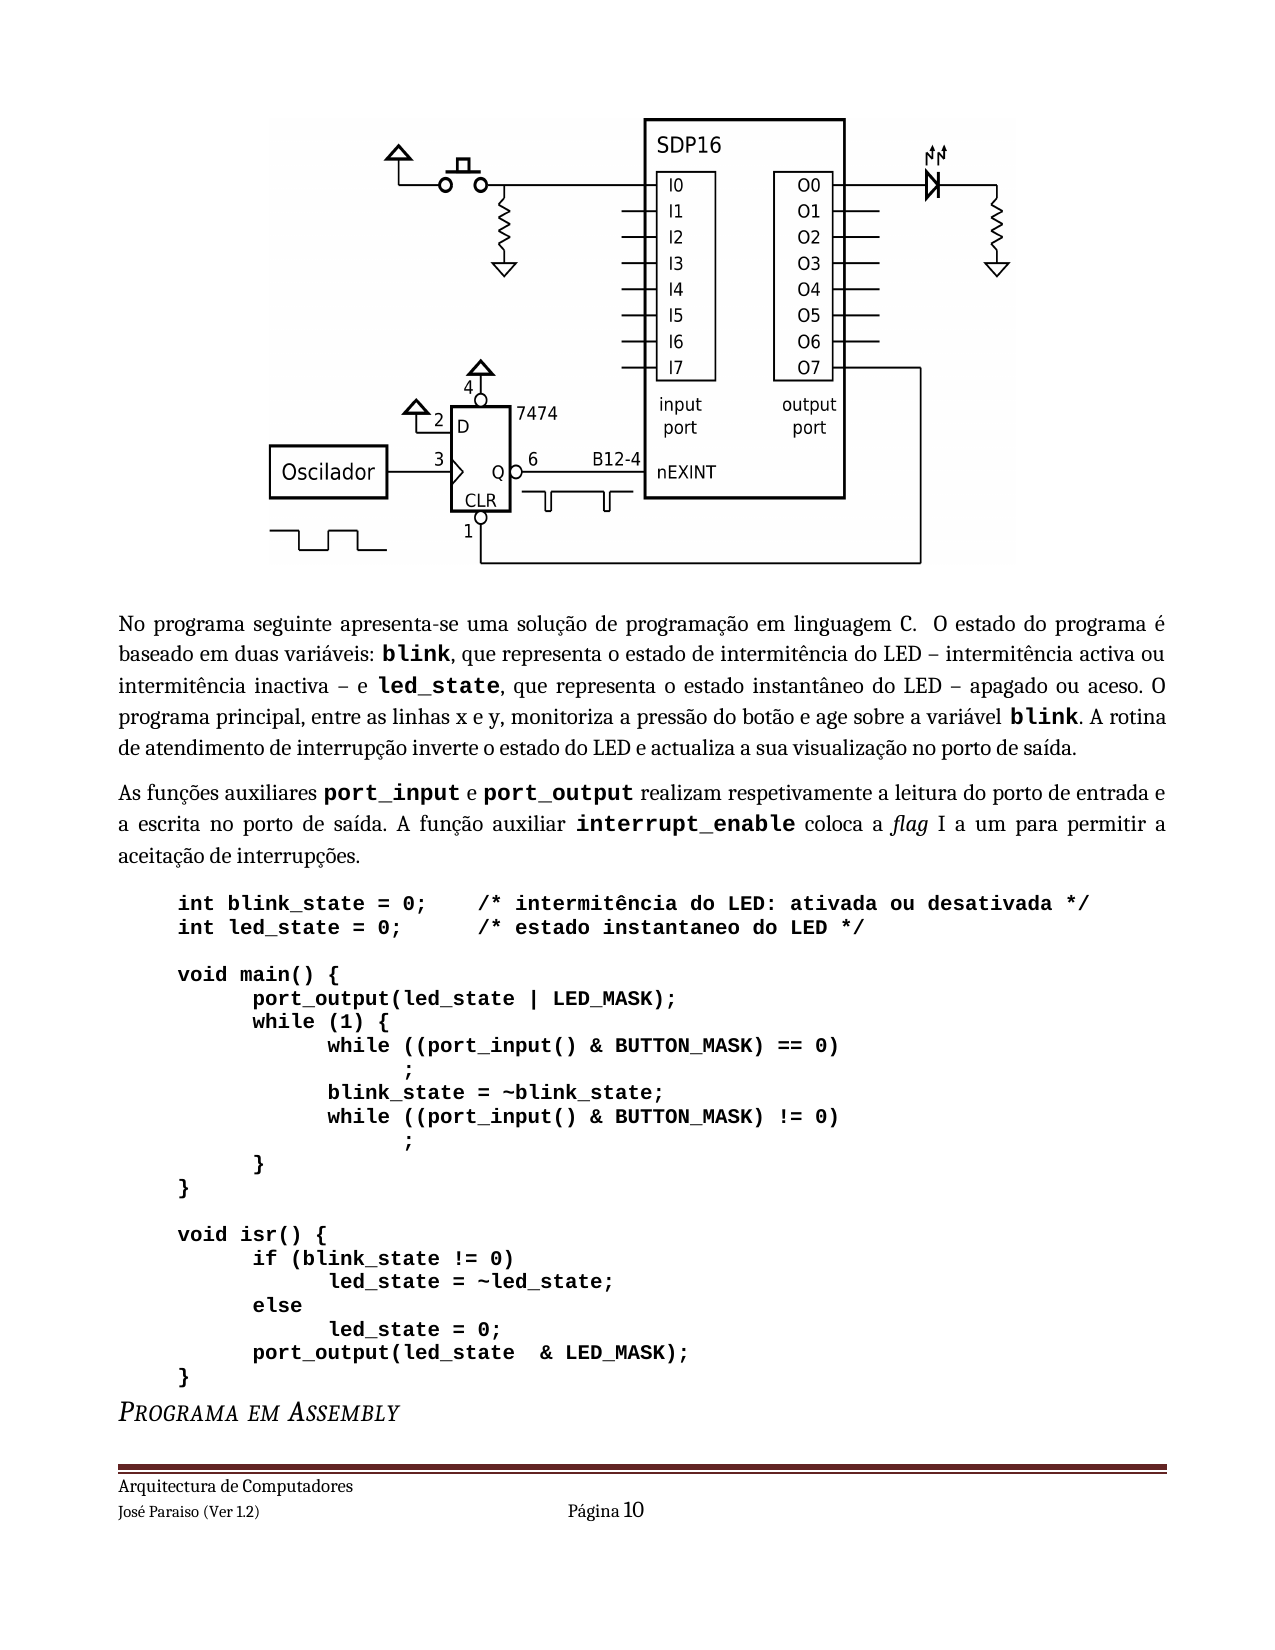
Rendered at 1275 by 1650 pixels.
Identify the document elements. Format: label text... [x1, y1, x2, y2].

text No programa seguinte apresenta-se uma solução de programação em linguagem C. O estado do programa é baseado em duas variáveis: blink, que representa o estado de intermitência do LED – intermitência activa ou intermitência inactiva – e led_state, que representa o estado instantâneo do LED – apagado ou aceso. O programa principal, entre as linhas x e y, monitoriza a pressão do botão e age sobre a variável blink. A rotina de atendimento de interrupção inverte o estado do LED e actualiza a sua visualização no porto de saída. [118, 611, 1167, 761]
table_header int blink_state = 0; /* intermitência do LED: ativada ou desativada */ int led_state = 0; /* estado instantaneo do LED */ void main() { port_output(led_state | LED_MASK); while (1) { while ((port_input() & BUTTON_MASK) == 0) ; blink_state = ~blink_state; while ((port_input() & BUTTON_MASK) != 0) ; } } void isr() { if (blink_state != 0) led_state = ~led_state; else led_state = 0; port_output(led_state & LED_MASK); } [171, 888, 1167, 1395]
table_header [118, 888, 171, 1395]
picture [268, 118, 1016, 565]
subtitle Programa em Assembly [118, 1395, 1167, 1429]
text As funções auxiliares port_input e port_output realizam respetivamente a leitura do porto de entrada e a escrita no porto de saída. A função auxiliar interrupt_enable coloca a flag I a um para permitir a aceitação de interrupções. [118, 780, 1167, 869]
